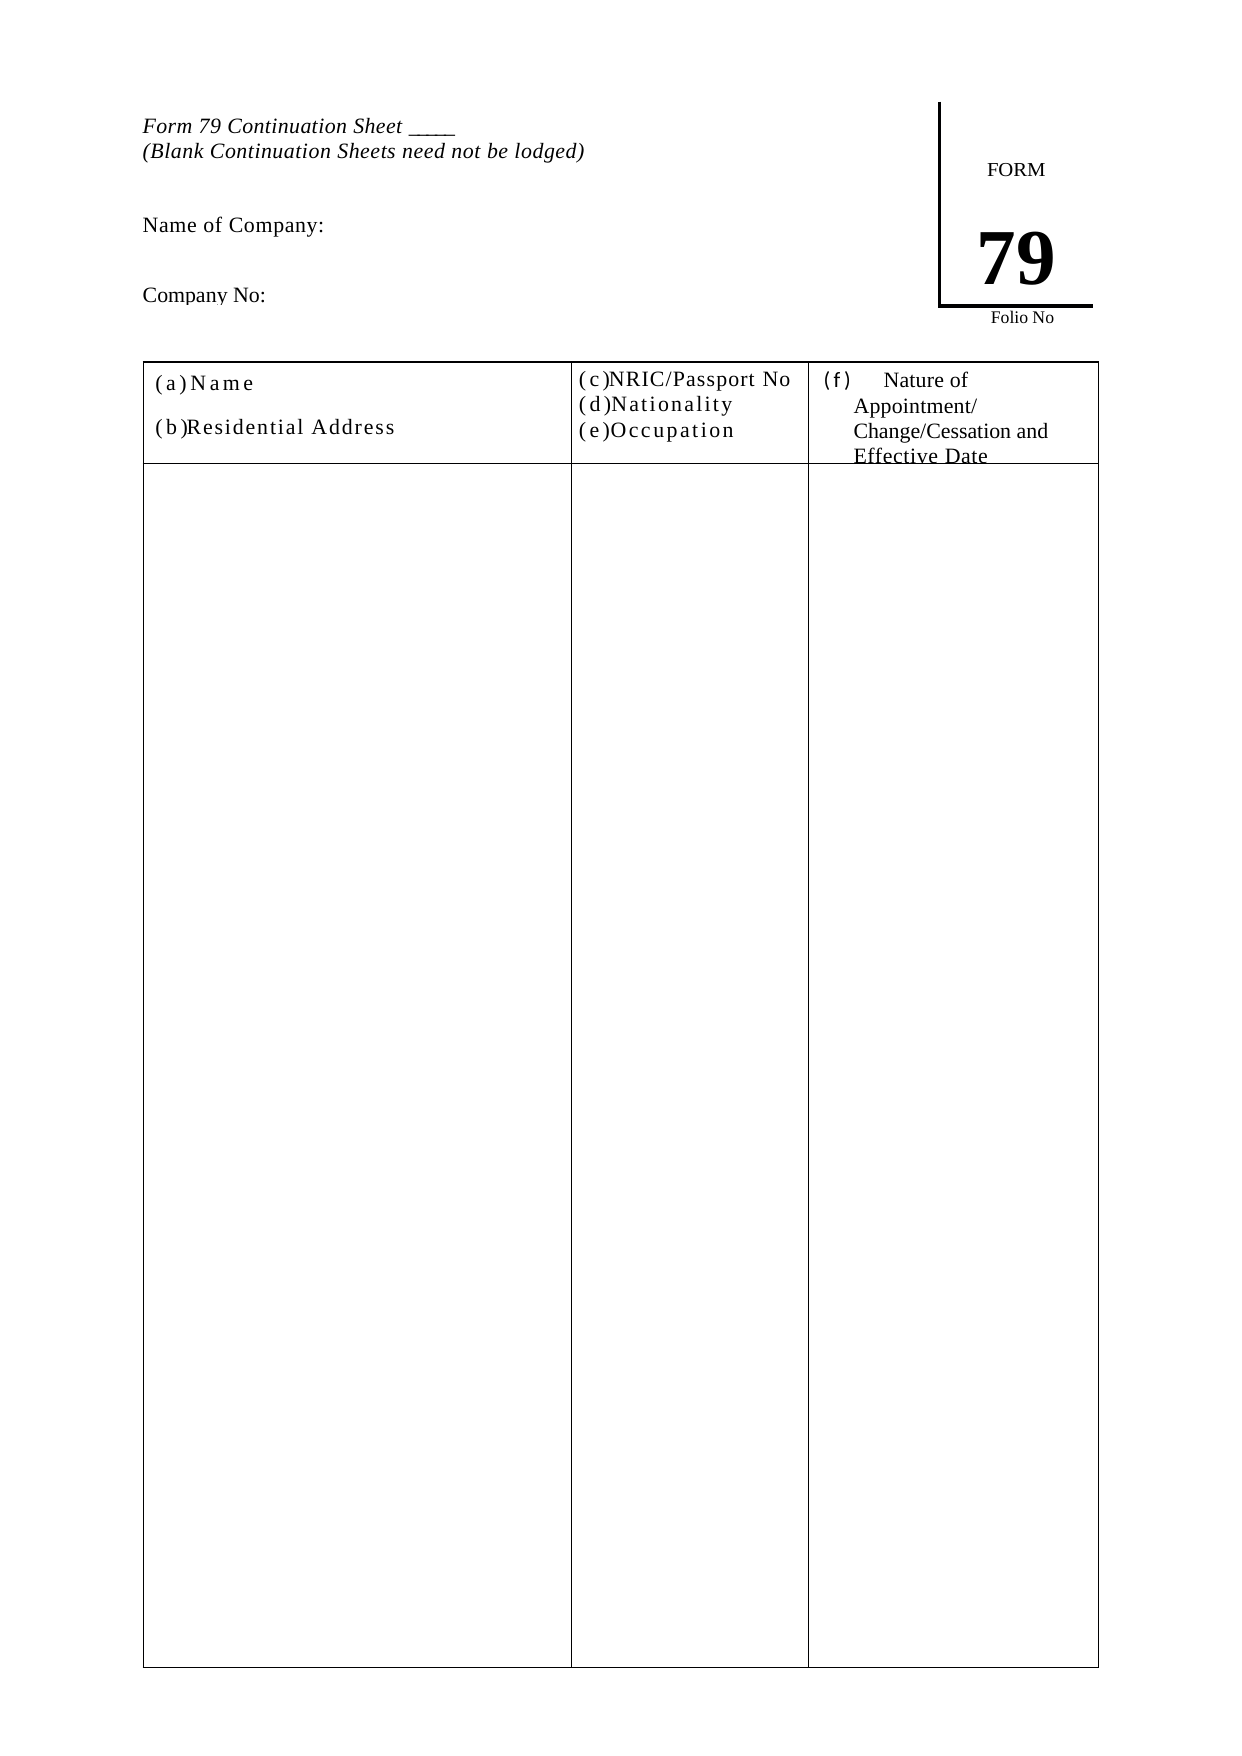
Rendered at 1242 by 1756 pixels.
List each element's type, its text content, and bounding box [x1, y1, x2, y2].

table_cell [809, 464, 1098, 1667]
table_header FORM 79 [941, 102, 1093, 304]
table_cell [572, 464, 808, 1667]
table_header Name Residential Address [144, 363, 571, 463]
table_header NRIC/Passport No Nationality Occupation [572, 363, 808, 463]
text Folio No [139, 307, 1054, 328]
table_header Form 79 Continuation Sheet (Blank Continuation Sheets need not be lodged) Name of Company: <o.name> Company No: <o.uen> [139, 102, 938, 304]
table_header Nature of Appointment/ Change/Cessation and Effective Date [809, 363, 1098, 463]
table_cell [144, 464, 571, 1667]
